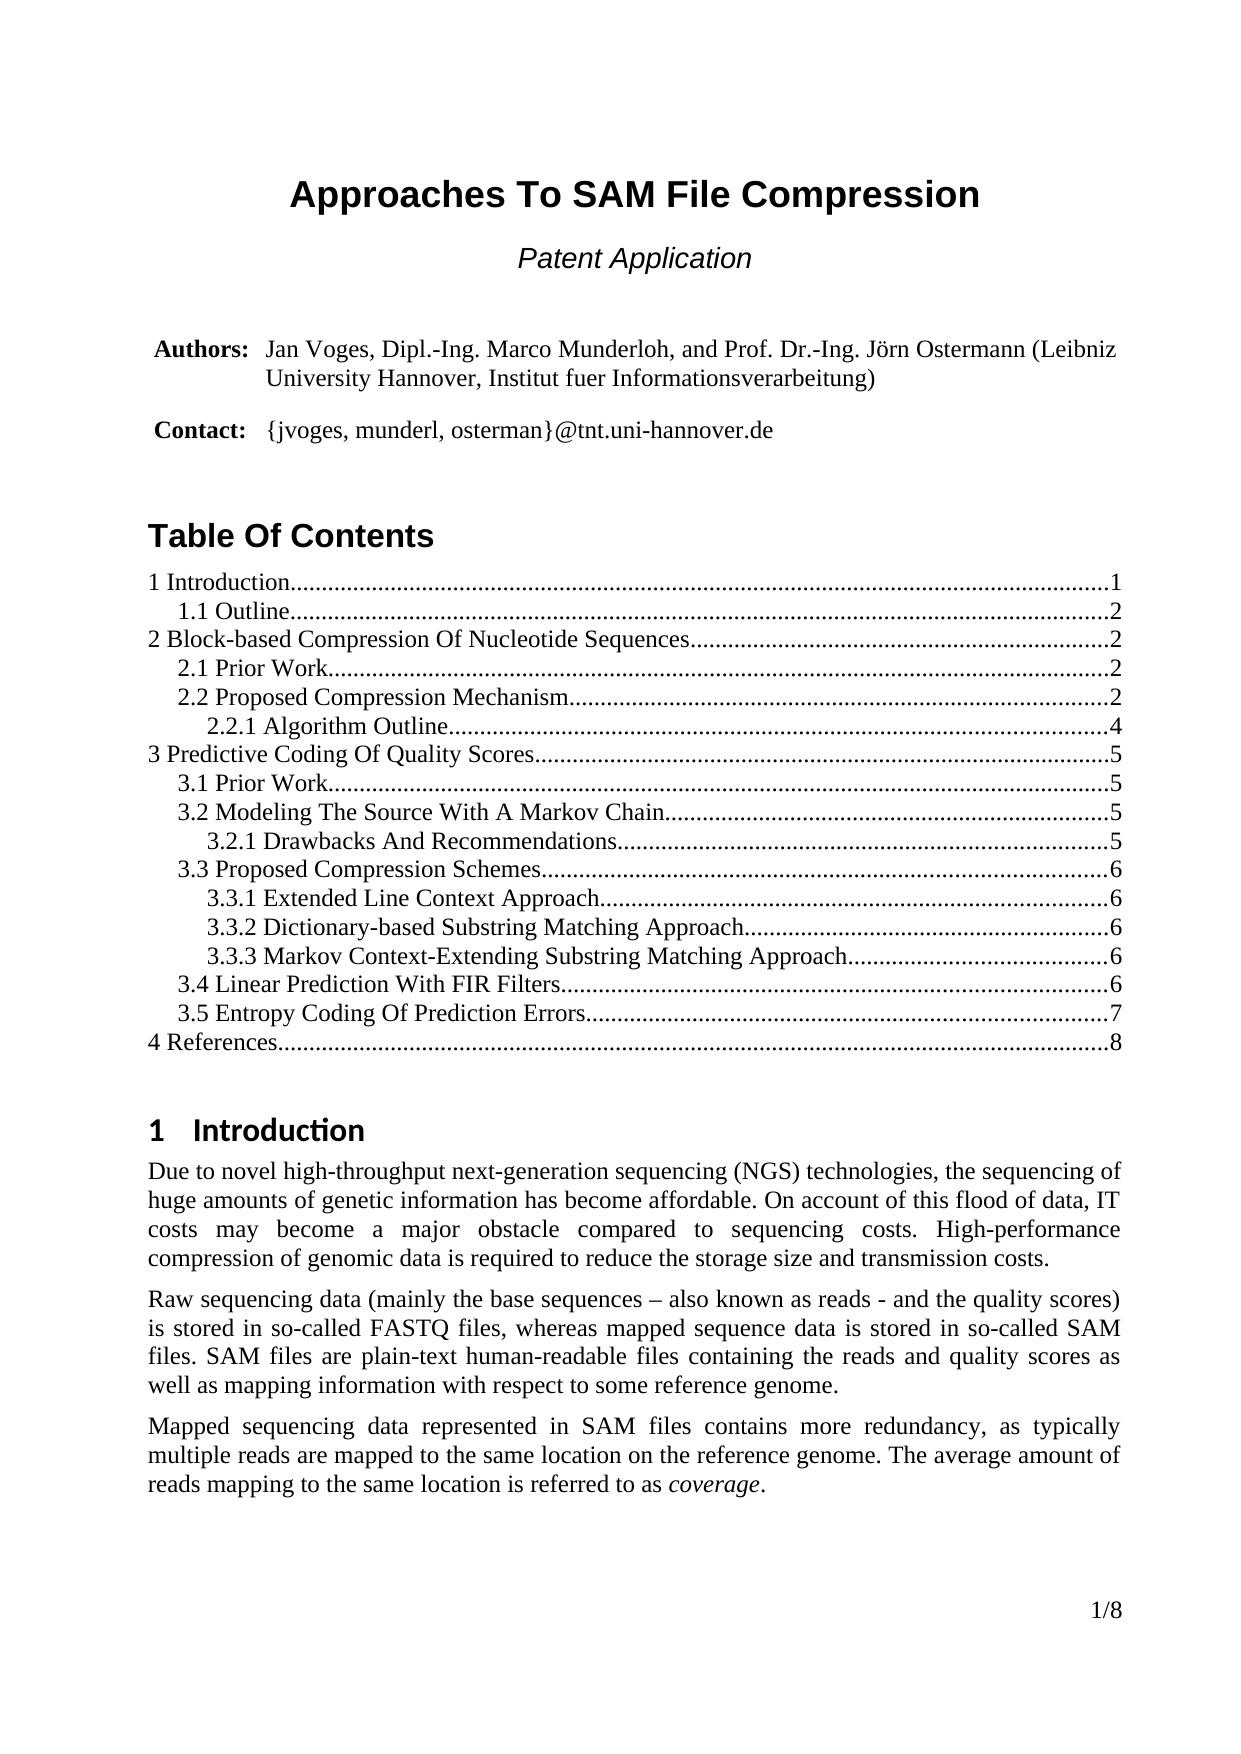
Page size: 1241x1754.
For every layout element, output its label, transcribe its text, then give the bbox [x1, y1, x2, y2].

text 3.1 Prior Work 5 [177, 768, 1122, 797]
text Raw sequencing data (mainly the base sequences – also known as reads - and the quality scores) is stored in so-called FASTQ files, whereas mapped sequence data is stored in so-called SAM files. SAM files are plain-text human-readable files containing the reads and quality scores as well as mapping information with respect to some reference genome. [148, 1284, 1122, 1399]
table_cell Contact: [148, 410, 260, 462]
title Approaches To SAM File Compression [148, 173, 1122, 216]
table_header Jan Voges, Dipl.-Ing. Marco Munderloh, and Prof. Dr.-Ing. Jörn Ostermann (Leibniz University Hannover, Institut fuer Informationsverarbeitung) [260, 328, 1123, 409]
table_header Authors: [148, 328, 260, 409]
text 2 Block-based Compression Of Nucleotide Sequences 2 [148, 624, 1122, 653]
text 3.2 Modeling The Source With A Markov Chain 5 [177, 797, 1122, 826]
text 3.5 Entropy Coding Of Prediction Errors 7 [177, 998, 1122, 1027]
table_cell {jvoges, munderl, osterman}@tnt.uni-hannover.de [260, 410, 1123, 462]
text 3.3 Proposed Compression Schemes 6 [177, 854, 1122, 883]
text Due to novel high-throughput next-generation sequencing (NGS) technologies, the sequencing of huge amounts of genetic information has become affordable. On account of this flood of data, IT costs may become a major obstacle compared to sequencing costs. High-performance compression of genomic data is required to reduce the storage size and transmission costs. [148, 1156, 1122, 1271]
text 3.3.1 Extended Line Context Approach 6 [207, 883, 1122, 912]
text 2.2 Proposed Compression Mechanism 2 [177, 682, 1122, 711]
text 2.2.1 Algorithm Outline 4 [207, 711, 1122, 739]
text 3.3.2 Dictionary-based Substring Matching Approach 6 [207, 912, 1122, 941]
text 3.2.1 Drawbacks And Recommendations 5 [207, 826, 1122, 854]
text 3.3.3 Markov Context-Extending Substring Matching Approach 6 [207, 941, 1122, 969]
text 2.1 Prior Work 2 [177, 653, 1122, 682]
text Mapped sequencing data represented in SAM files contains more redundancy, as typically multiple reads are mapped to the same location on the reference genome. The average amount of reads mapping to the same location is referred to as coverage. [148, 1411, 1122, 1498]
text 3 Predictive Coding Of Quality Scores 5 [148, 739, 1122, 768]
text 4 References 8 [148, 1027, 1122, 1056]
text 1 Introduction 1 [148, 567, 1122, 596]
text 1.1 Outline 2 [177, 596, 1122, 624]
subtitle Introduction [148, 1109, 1122, 1150]
subtitle Table Of Contents [148, 516, 1122, 554]
subtitle Patent Application [148, 241, 1122, 274]
text 3.4 Linear Prediction With FIR Filters 6 [177, 969, 1122, 998]
